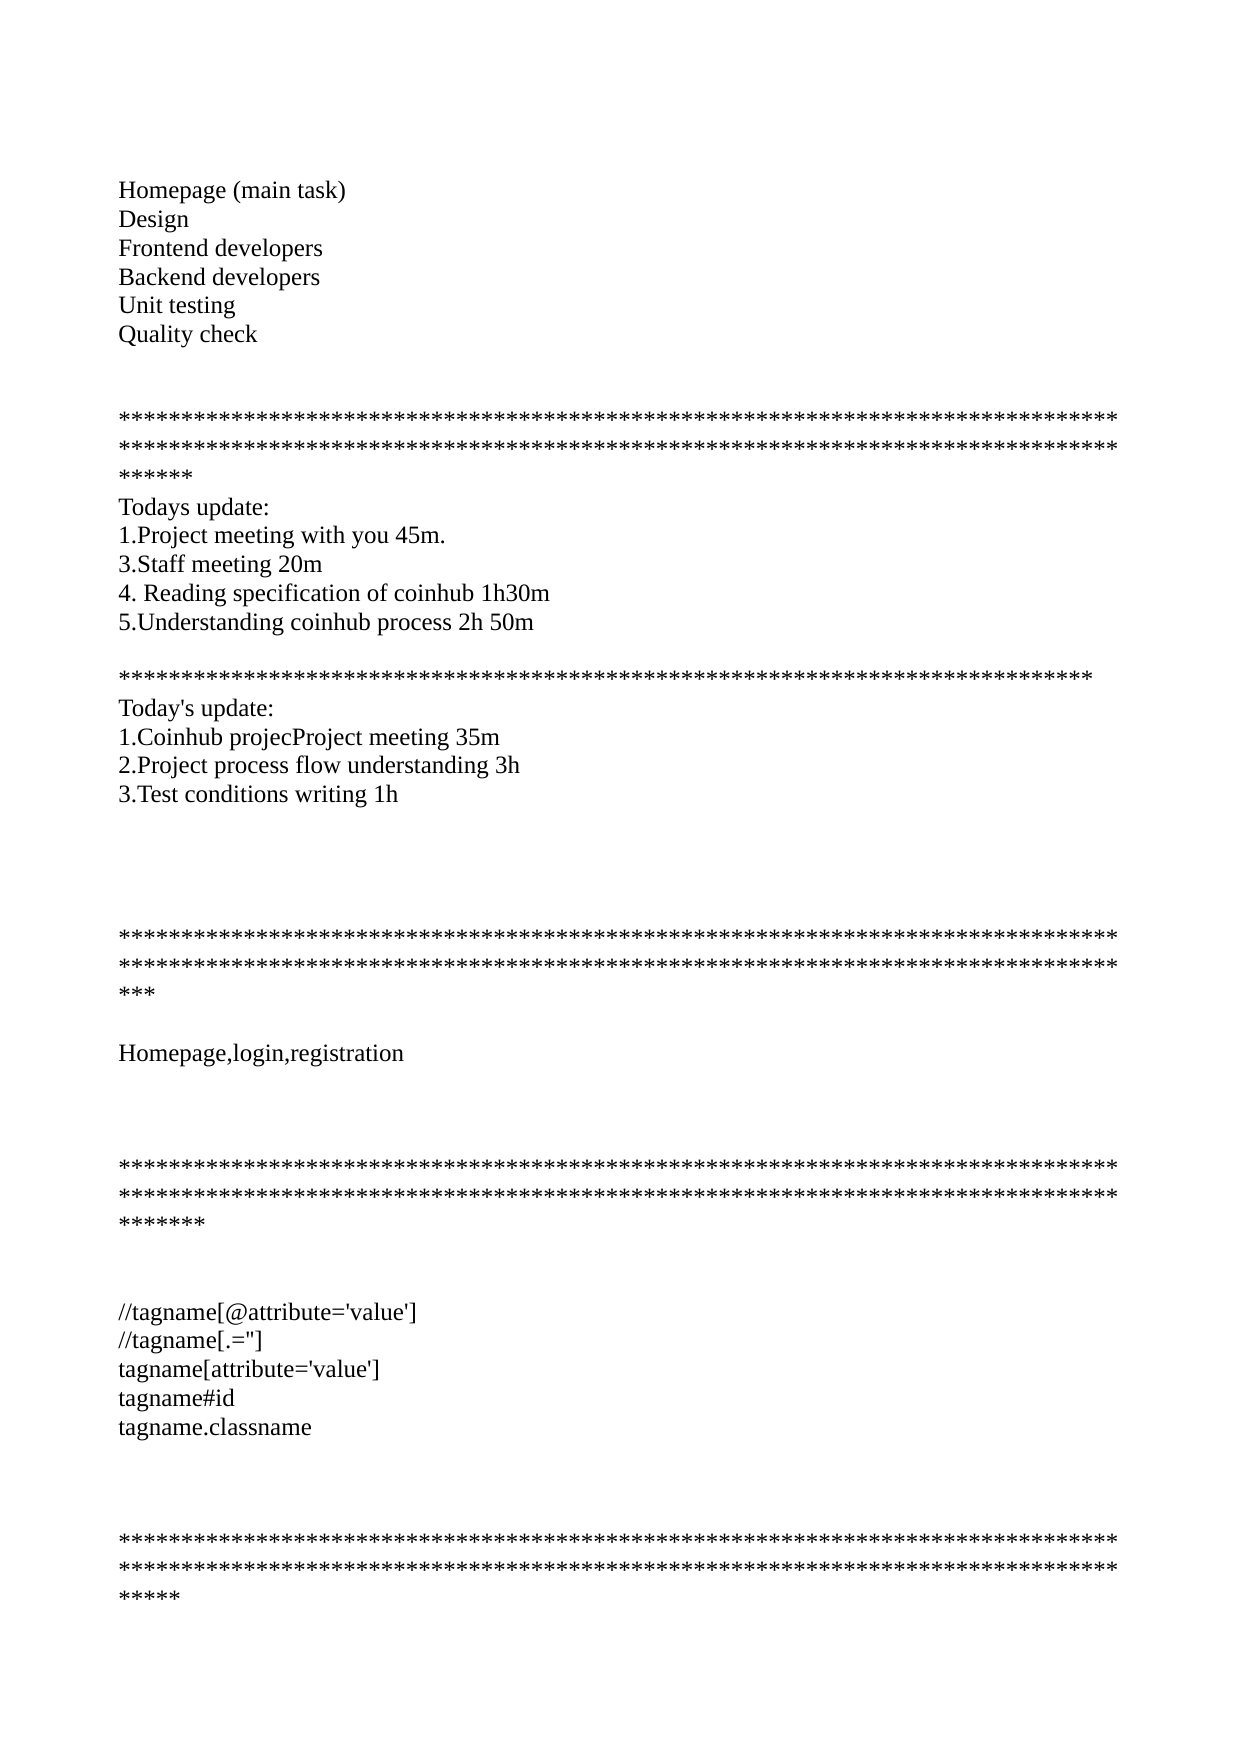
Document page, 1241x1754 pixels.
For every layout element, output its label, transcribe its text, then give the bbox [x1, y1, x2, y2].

text Homepage (main task) [118, 176, 1122, 204]
text 3.Test conditions writing 1h [118, 779, 1122, 808]
text Unit testing [118, 291, 1122, 319]
text 3.Staff meeting 20m [118, 549, 1122, 578]
text *********************************************************************************************************************************************************************** [118, 1153, 1122, 1239]
text Backend developers [118, 262, 1122, 291]
text 2.Project process flow understanding 3h [118, 751, 1122, 779]
text ********************************************************************************************************************************************************************** [118, 377, 1122, 492]
text Frontend developers [118, 233, 1122, 262]
text tagname.classname [118, 1412, 1122, 1441]
text 1.Project meeting with you 45m. [118, 521, 1122, 549]
text tagname#id [118, 1383, 1122, 1412]
text ********************************************************************************************************************************************************************* [118, 1527, 1122, 1613]
text Quality check [118, 319, 1122, 348]
text Today's update: [118, 693, 1122, 722]
text 4. Reading specification of coinhub 1h30m [118, 578, 1122, 607]
text Todays update: [118, 492, 1122, 521]
text //tagname[@attribute='value'] [118, 1297, 1122, 1326]
text 1.Coinhub projecProject meeting 35m [118, 722, 1122, 751]
text tagname[attribute='value'] [118, 1354, 1122, 1383]
text Design [118, 204, 1122, 233]
text ******************************************************************************************************************************************************************* [118, 923, 1122, 1009]
text //tagname[.=''] [118, 1326, 1122, 1354]
text ****************************************************************************** [118, 664, 1122, 693]
text 5.Understanding coinhub process 2h 50m [118, 607, 1122, 636]
text Homepage,login,registration [118, 1038, 1122, 1067]
